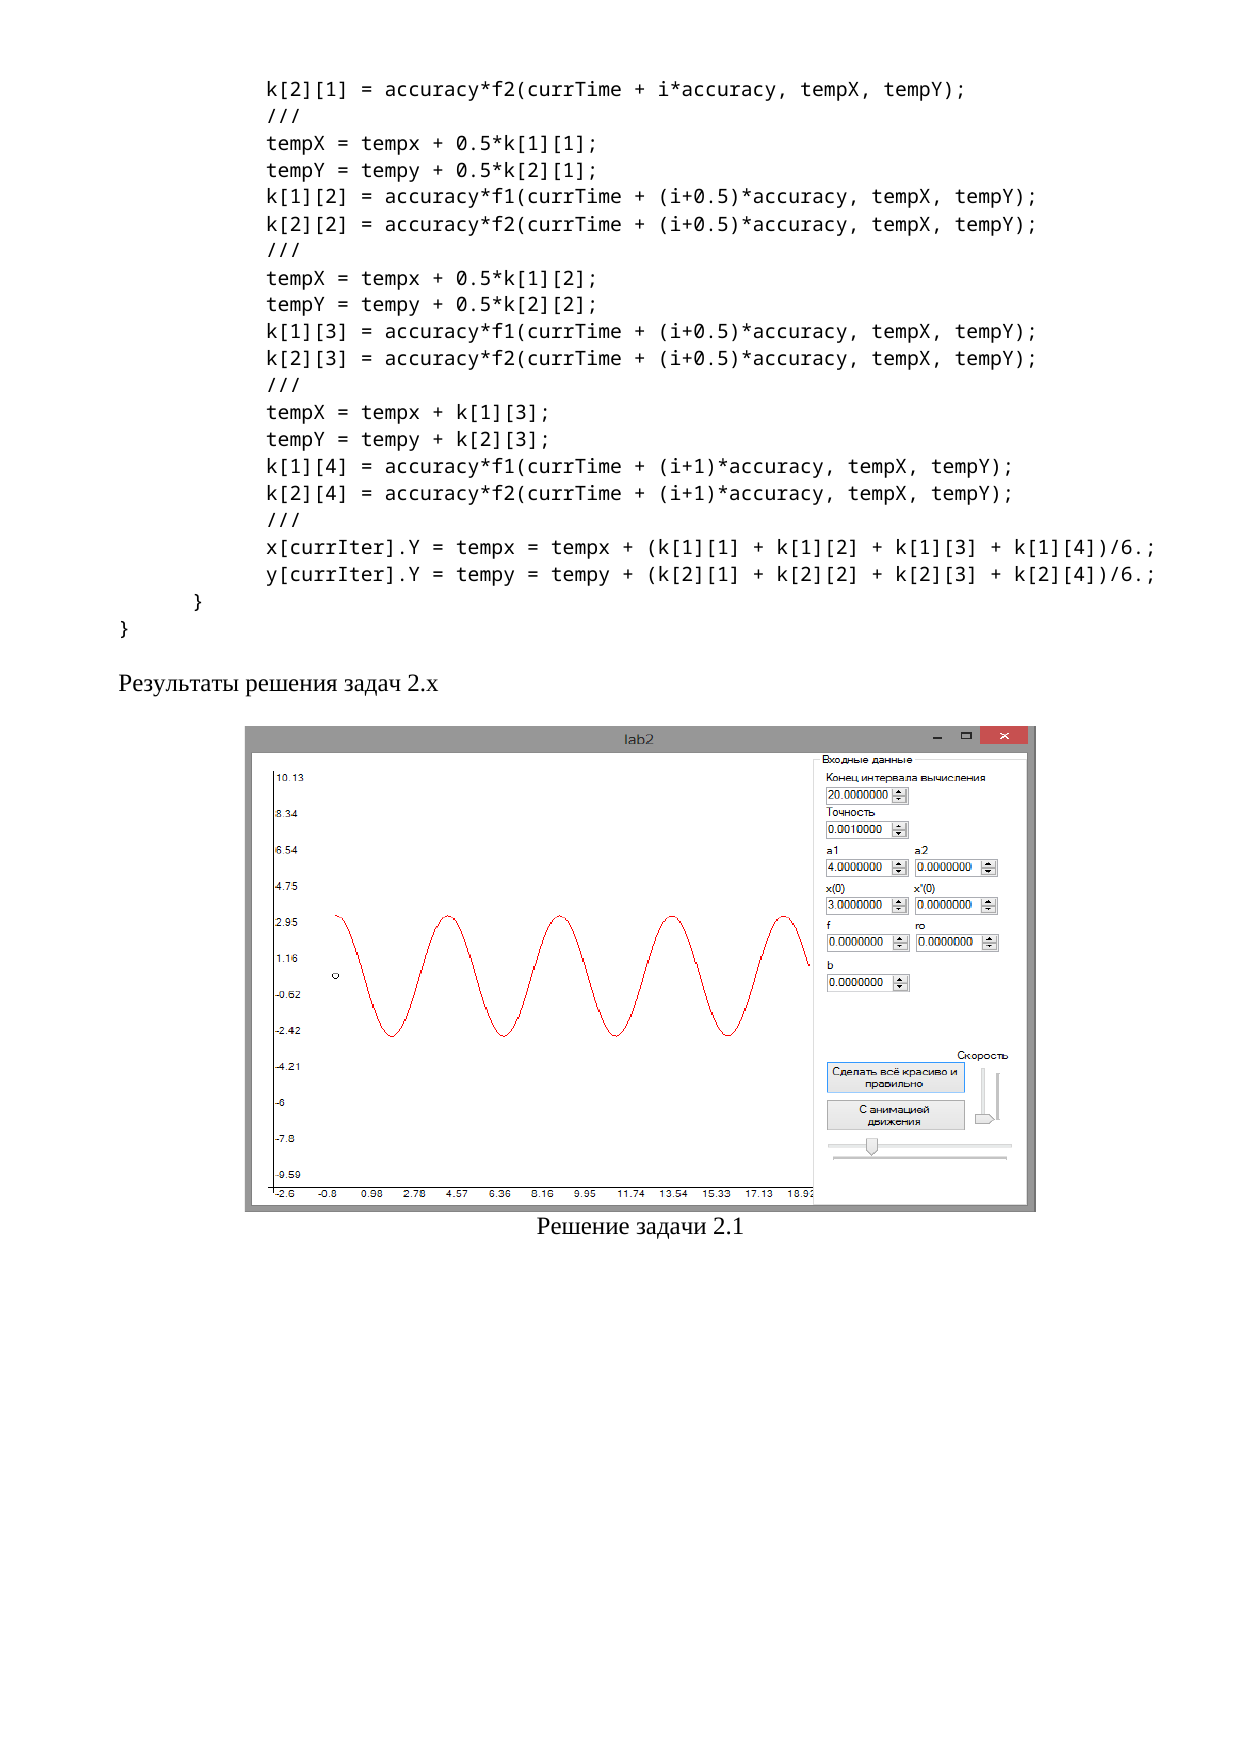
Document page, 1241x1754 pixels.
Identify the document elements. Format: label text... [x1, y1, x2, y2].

text /// [118, 237, 1162, 264]
text k[1][2] = accuracy*f1(currTime + (i+0.5)*accuracy, tempX, tempY); [118, 183, 1162, 210]
text /// [118, 102, 1162, 129]
text tempY = tempy + 0.5*k[2][2]; [118, 291, 1162, 318]
picture [244, 726, 1036, 1212]
text tempX = tempx + k[1][3]; [118, 399, 1162, 426]
text tempX = tempx + 0.5*k[1][2]; [118, 264, 1162, 291]
text /// [118, 507, 1162, 533]
text Решение задачи 2.1 [118, 1211, 1162, 1240]
text k[1][4] = accuracy*f1(currTime + (i+1)*accuracy, tempX, tempY); [118, 453, 1162, 479]
text tempX = tempx + 0.5*k[1][1]; [118, 129, 1162, 156]
text y[currIter].Y = tempy = tempy + (k[2][1] + k[2][2] + k[2][3] + k[2][4])/6.; [118, 561, 1162, 587]
text tempY = tempy + 0.5*k[2][1]; [118, 156, 1162, 183]
text } [118, 614, 1162, 641]
text } [118, 587, 1162, 614]
text k[2][3] = accuracy*f2(currTime + (i+0.5)*accuracy, tempX, tempY); [118, 345, 1162, 372]
text x[currIter].Y = tempx = tempx + (k[1][1] + k[1][2] + k[1][3] + k[1][4])/6.; [118, 533, 1162, 561]
text /// [118, 372, 1162, 399]
text k[2][2] = accuracy*f2(currTime + (i+0.5)*accuracy, tempX, tempY); [118, 210, 1162, 237]
text tempY = tempy + k[2][3]; [118, 426, 1162, 453]
text k[2][4] = accuracy*f2(currTime + (i+1)*accuracy, tempX, tempY); [118, 479, 1162, 507]
text Результаты решения задач 2.х [118, 668, 1162, 697]
text k[1][3] = accuracy*f1(currTime + (i+0.5)*accuracy, tempX, tempY); [118, 318, 1162, 345]
text k[2][1] = accuracy*f2(currTime + i*accuracy, tempX, tempY); [118, 75, 1162, 102]
